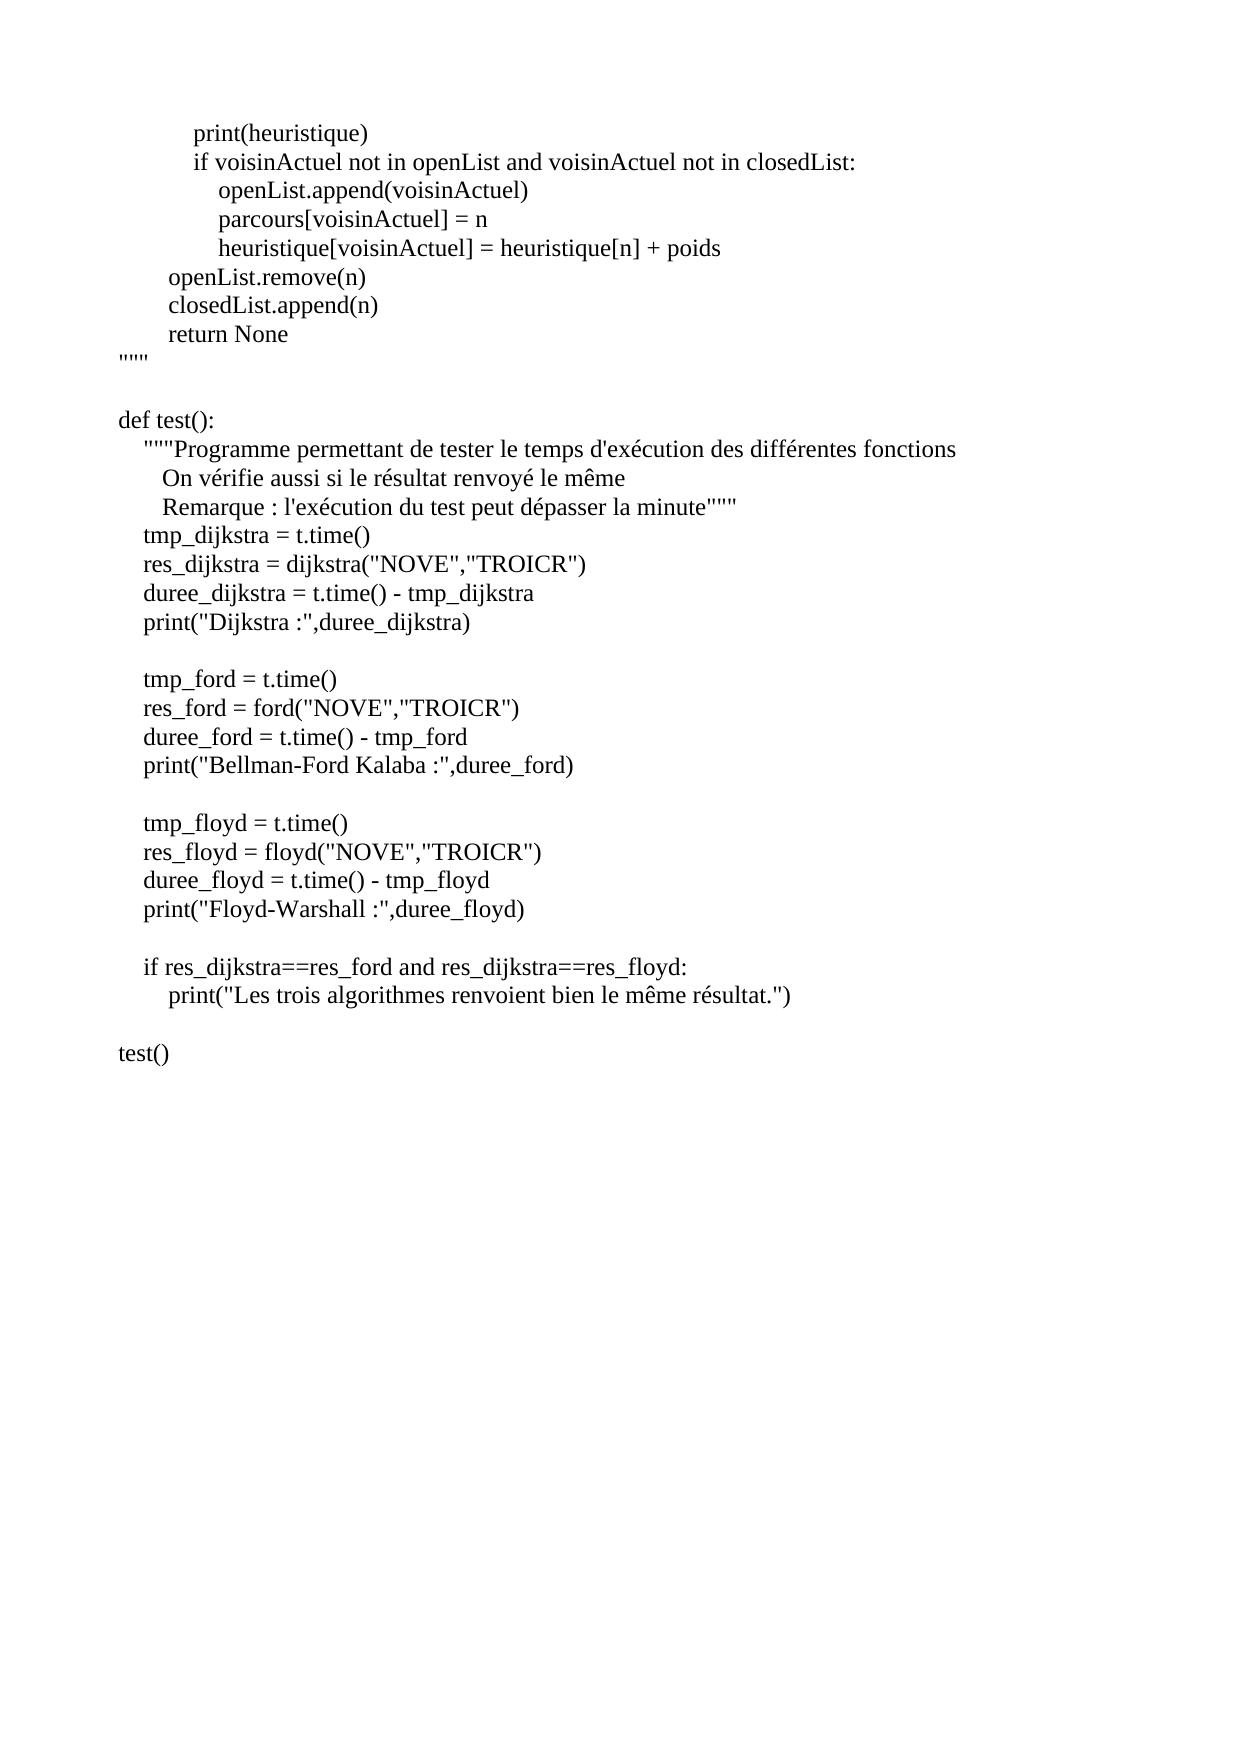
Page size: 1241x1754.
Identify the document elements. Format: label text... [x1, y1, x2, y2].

text return None [118, 319, 1122, 348]
text res_ford = ford("NOVE","TROICR") [118, 693, 1122, 722]
text test() [118, 1038, 1122, 1067]
text tmp_ford = t.time() [118, 664, 1122, 693]
text print("Bellman-Ford Kalaba :",duree_ford) [118, 751, 1122, 779]
text if res_dijkstra==res_ford and res_dijkstra==res_floyd: [118, 952, 1122, 981]
text tmp_dijkstra = t.time() [118, 521, 1122, 549]
text tmp_floyd = t.time() [118, 808, 1122, 837]
text """ [118, 348, 1122, 377]
text print(heuristique) [118, 118, 1122, 147]
text duree_ford = t.time() - tmp_ford [118, 722, 1122, 751]
text openList.append(voisinActuel) [118, 176, 1122, 204]
text """Programme permettant de tester le temps d'exécution des différentes fonctions [118, 434, 1122, 463]
text openList.remove(n) [118, 262, 1122, 291]
text On vérifie aussi si le résultat renvoyé le même [118, 463, 1122, 492]
text print("Floyd-Warshall :",duree_floyd) [118, 894, 1122, 923]
text print("Les trois algorithmes renvoient bien le même résultat.") [118, 981, 1122, 1009]
text print("Dijkstra :",duree_dijkstra) [118, 607, 1122, 636]
text res_dijkstra = dijkstra("NOVE","TROICR") [118, 549, 1122, 578]
text Remarque : l'exécution du test peut dépasser la minute""" [118, 492, 1122, 521]
text duree_floyd = t.time() - tmp_floyd [118, 866, 1122, 894]
text heuristique[voisinActuel] = heuristique[n] + poids [118, 233, 1122, 262]
text if voisinActuel not in openList and voisinActuel not in closedList: [118, 147, 1122, 176]
text parcours[voisinActuel] = n [118, 204, 1122, 233]
text def test(): [118, 406, 1122, 434]
text closedList.append(n) [118, 291, 1122, 319]
text duree_dijkstra = t.time() - tmp_dijkstra [118, 578, 1122, 607]
text res_floyd = floyd("NOVE","TROICR") [118, 837, 1122, 866]
